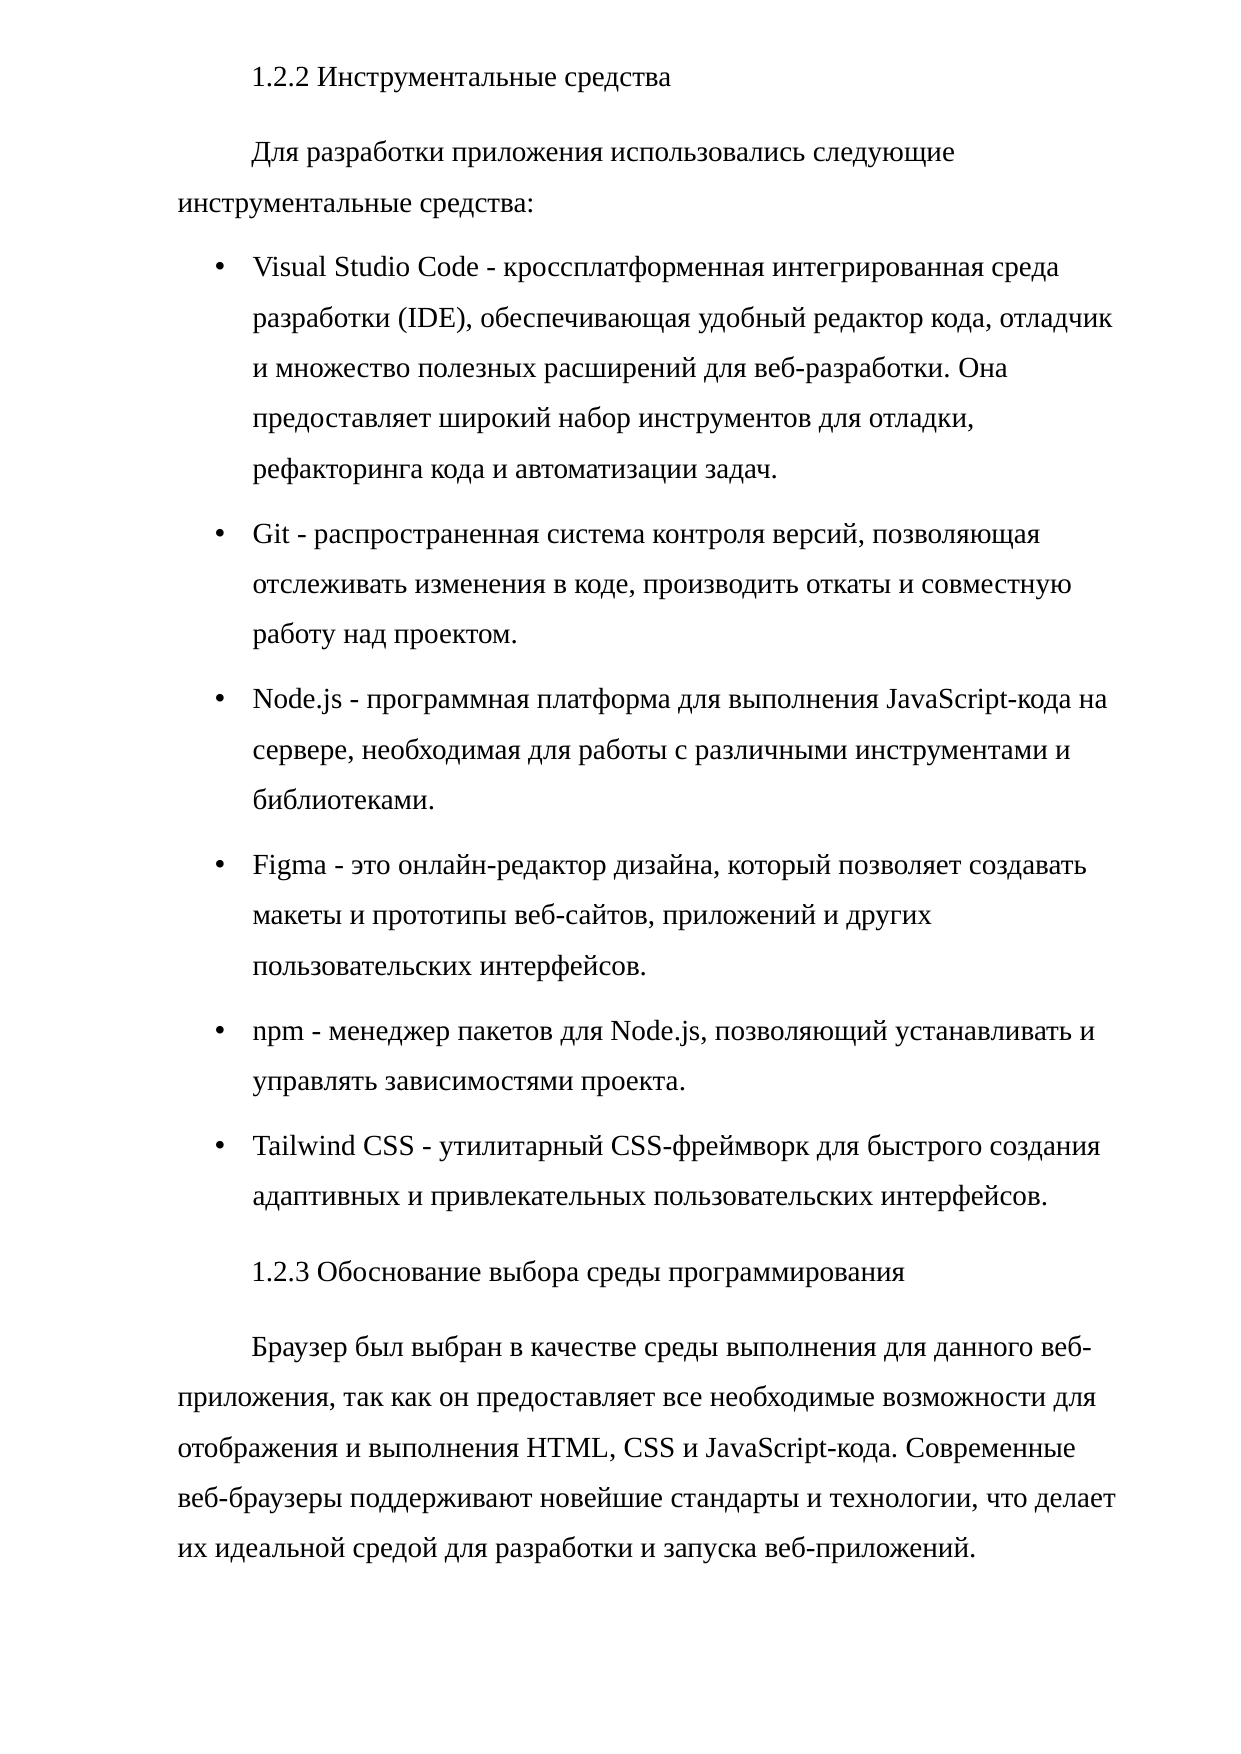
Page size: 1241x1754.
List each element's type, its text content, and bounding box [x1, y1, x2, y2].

list Node.js - программная платформа для выполнения JavaScript-кода на сервере, необходимая для работы с различными инструментами и библиотеками. [215, 681, 1122, 816]
list npm - менеджер пакетов для Node.js, позволяющий устанавливать и управлять зависимостями проекта. [215, 1013, 1122, 1097]
list Figma - это онлайн-редактор дизайна, который позволяет создавать макеты и прототипы веб-сайтов, приложений и других пользовательских интерфейсов. [215, 847, 1122, 981]
text Для разработки приложения использовались следующие инструментальные средства: [177, 134, 1122, 218]
subtitle 1.2.3 Обоснование выбора среды программирования [177, 1254, 1122, 1287]
subtitle 1.2.2 Инструментальные средства [177, 59, 1122, 93]
text Браузер был выбран в качестве среды выполнения для данного веб-приложения, так как он предоставляет все необходимые возможности для отображения и выполнения HTML, CSS и JavaScript-кода. Современные веб-браузеры поддерживают новейшие стандарты и технологии, что делает их идеальной средой для разработки и запуска веб-приложений. [177, 1329, 1122, 1564]
list Visual Studio Code - кроссплатформенная интегрированная среда разработки (IDE), обеспечивающая удобный редактор кода, отладчик и множество полезных расширений для веб-разработки. Она предоставляет широкий набор инструментов для отладки, рефакторинга кода и автоматизации задач. [215, 249, 1122, 484]
list Git - распространенная система контроля версий, позволяющая отслеживать изменения в коде, производить откаты и совместную работу над проектом. [215, 516, 1122, 650]
list Tailwind CSS - утилитарный CSS-фреймворк для быстрого создания адаптивных и привлекательных пользовательских интерфейсов. [215, 1128, 1122, 1212]
